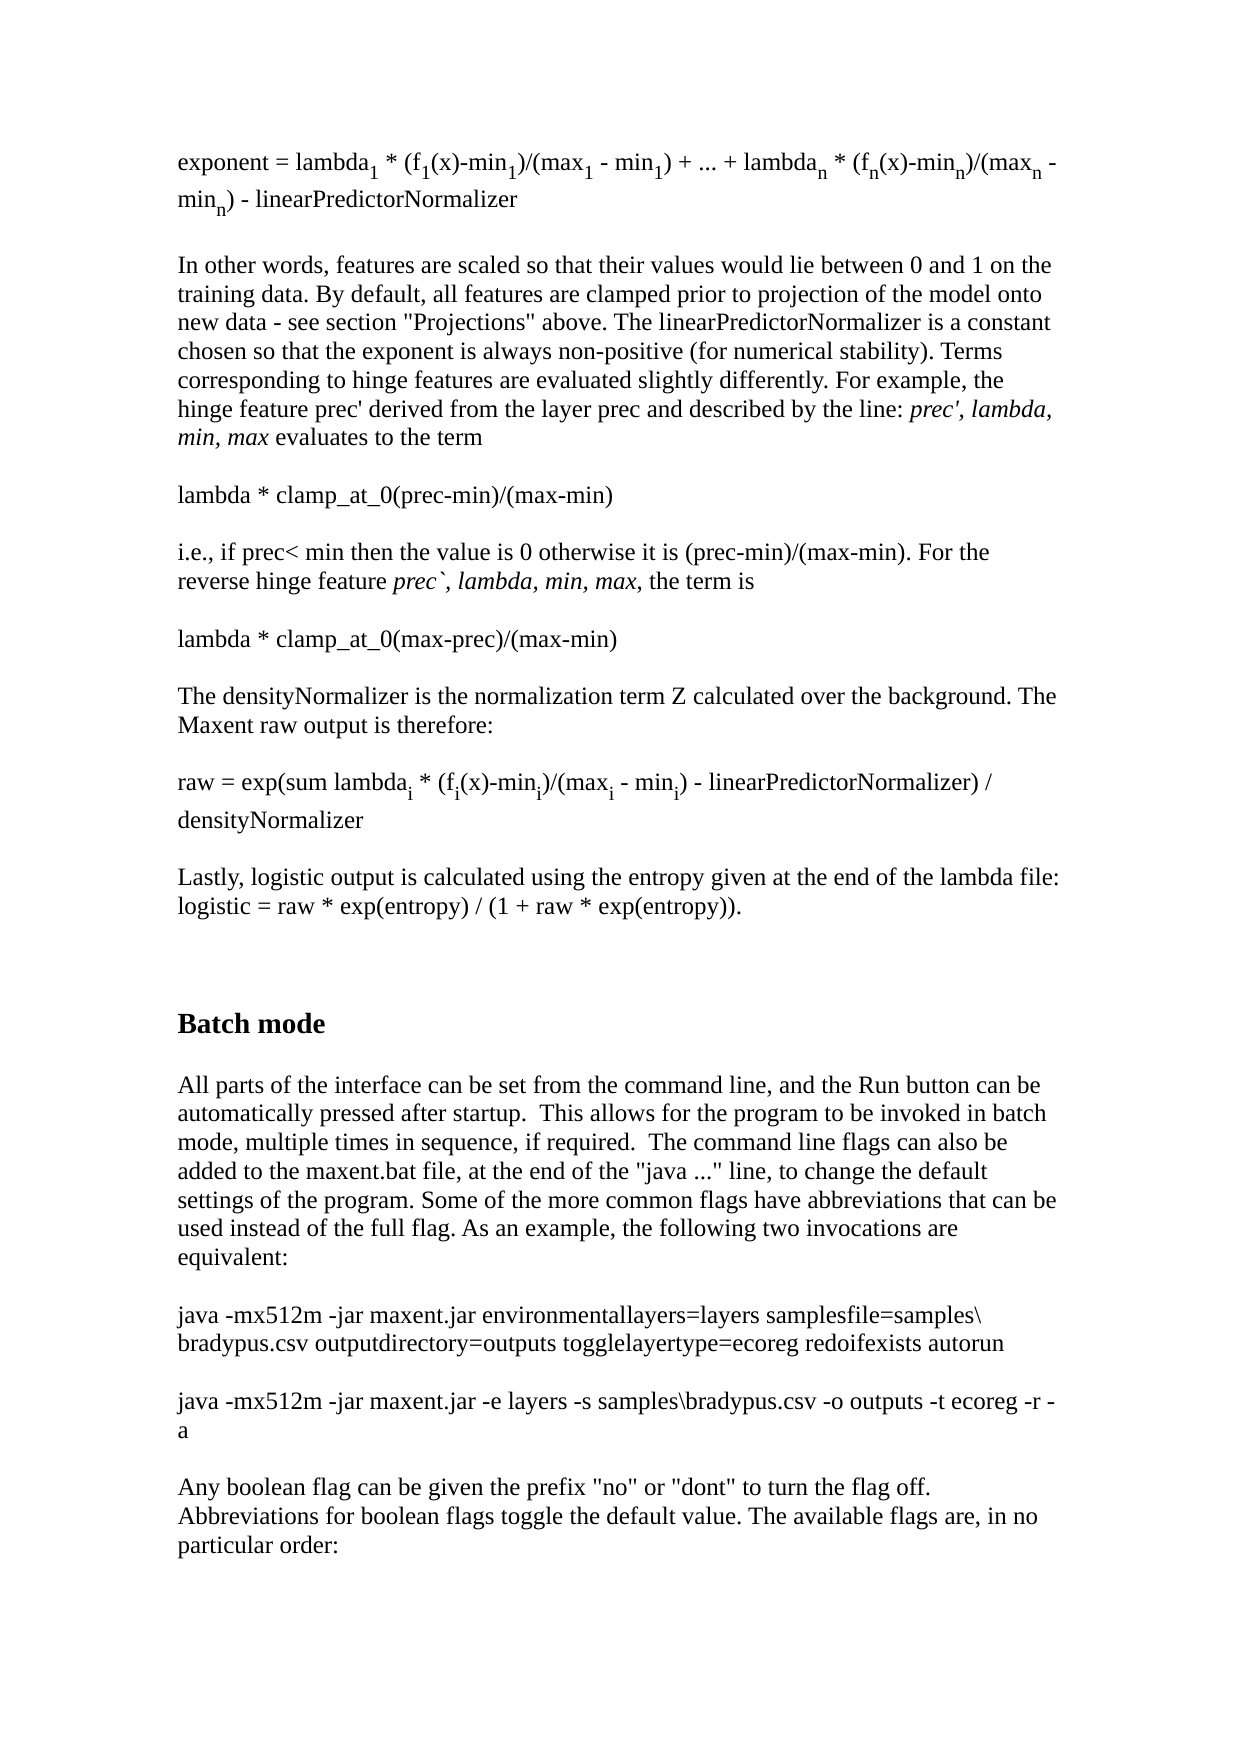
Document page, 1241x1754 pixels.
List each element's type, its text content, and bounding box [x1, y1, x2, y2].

text All parts of the interface can be set from the command line, and the Run button can be automatically pressed after startup. This allows for the program to be invoked in batch mode, multiple times in sequence, if required. The command line flags can also be added to the maxent.bat file, at the end of the "java ..." line, to change the default settings of the program. Some of the more common flags have abbreviations that can be used instead of the full flag. As an example, the following two invocations are equivalent: java -mx512m -jar maxent.jar environmentallayers=layers samplesfile=samples\bradypus.csv outputdirectory=outputs togglelayertype=ecoreg redoifexists autorun java -mx512m -jar maxent.jar -e layers -s samples\bradypus.csv -o outputs -t ecoreg -r -a Any boolean flag can be given the prefix "no" or "dont" to turn the flag off. Abbreviations for boolean flags toggle the default value. The available flags are, in no particular order: [177, 1070, 1063, 1587]
text exponent = lambda1 * (f1(x)-min1)/(max1 - min1) + ... + lambdan * (fn(x)-minn)/(maxn -minn) - linearPredictorNormalizer In other words, features are scaled so that their values would lie between 0 and 1 on the training data. By default, all features are clamped prior to projection of the model onto new data - see section "Projections" above. The linearPredictorNormalizer is a constant chosen so that the exponent is always non-positive (for numerical stability). Terms corresponding to hinge features are evaluated slightly differently. For example, the hinge feature prec' derived from the layer prec and described by the line: prec', lambda, min, max evaluates to the term lambda * clamp_at_0(prec-min)/(max-min) i.e., if prec< min then the value is 0 otherwise it is (prec-min)/(max-min). For the reverse hinge feature prec`, lambda, min, max, the term is lambda * clamp_at_0(max-prec)/(max-min) The densityNormalizer is the normalization term Z calculated over the background. The Maxent raw output is therefore: raw = exp(sum lambdai * (fi(x)-mini)/(maxi - mini) - linearPredictorNormalizer) / densityNormalizer Lastly, logistic output is calculated using the entropy given at the end of the lambda file: logistic = raw * exp(entropy) / (1 + raw * exp(entropy)). [177, 118, 1063, 977]
subtitle Batch mode [177, 1007, 1063, 1040]
